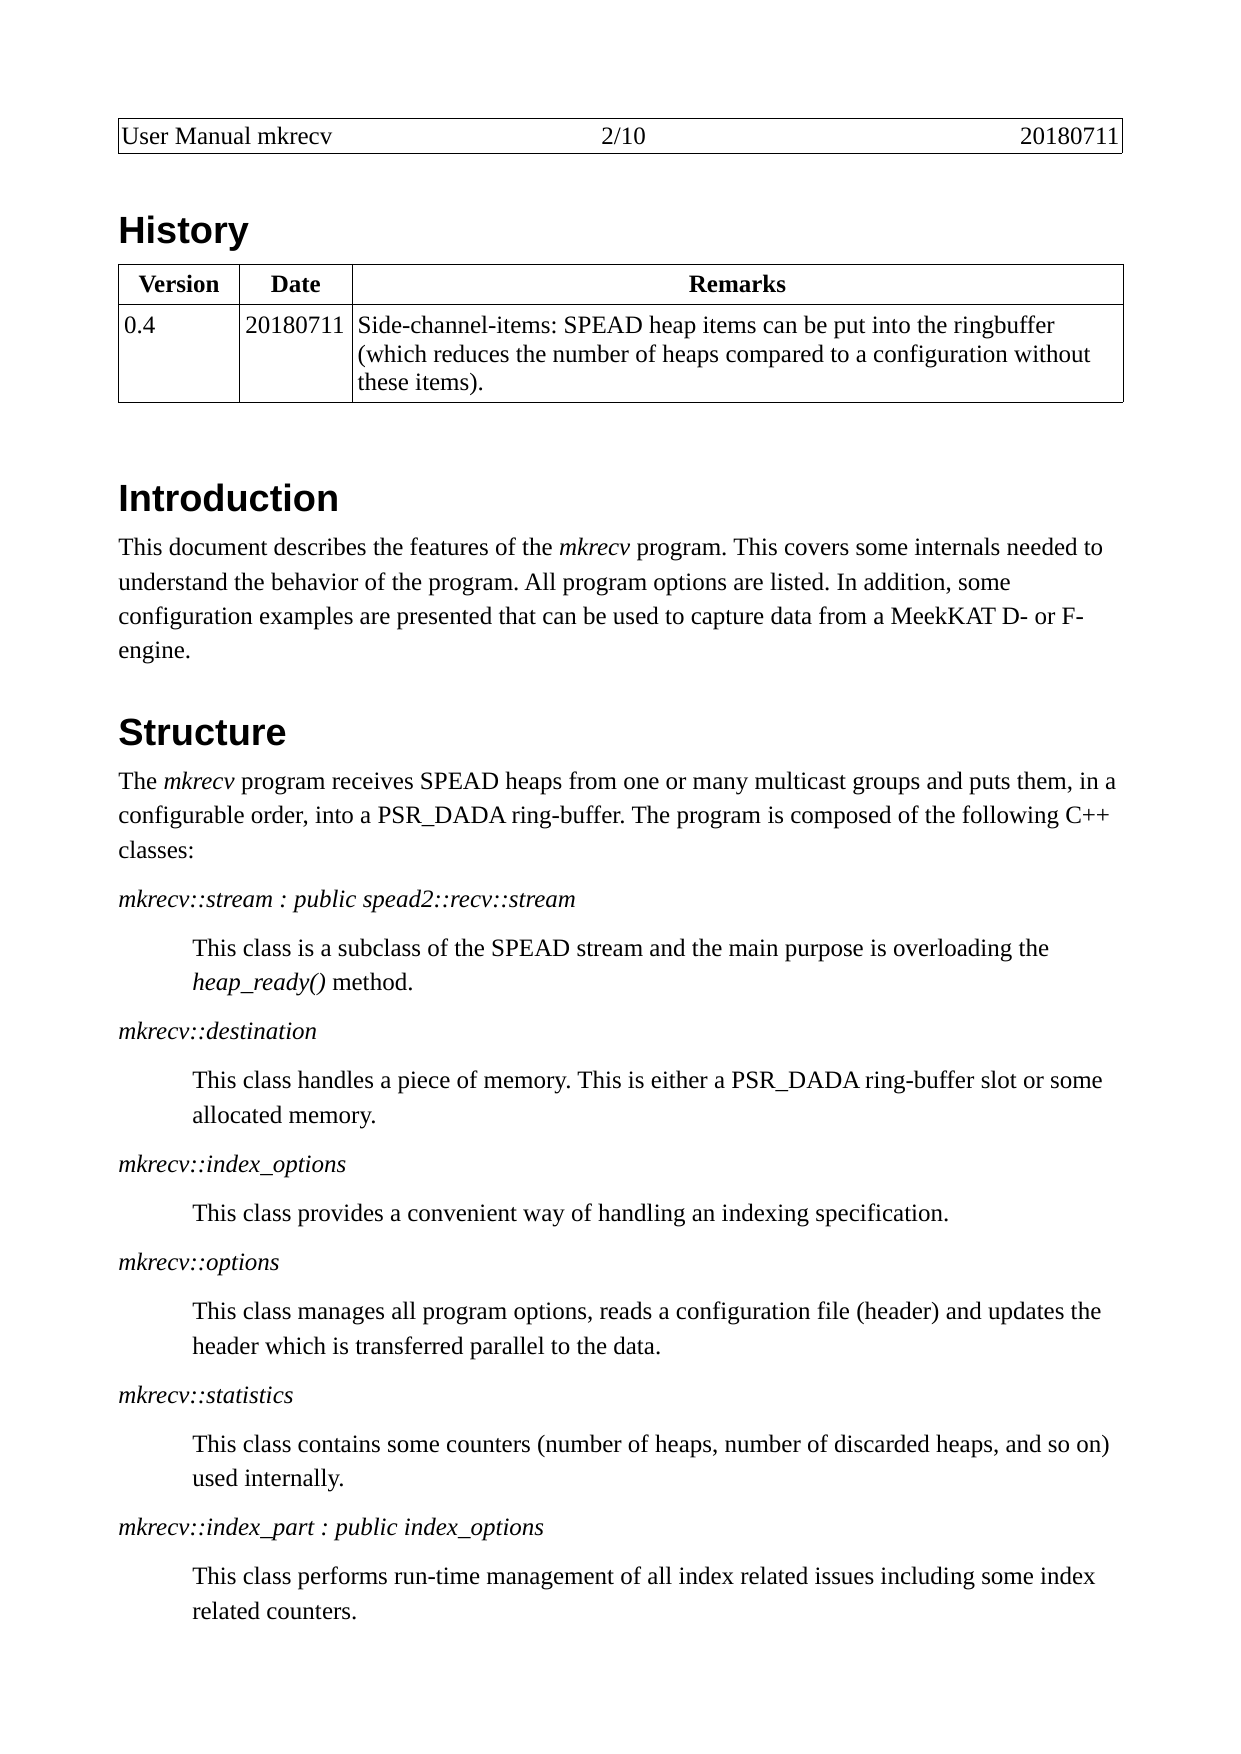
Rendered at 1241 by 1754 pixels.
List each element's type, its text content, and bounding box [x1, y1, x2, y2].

text This class is a subclass of the SPEAD stream and the main purpose is overloading the heap_ready() method. [192, 933, 1122, 996]
text mkrecv::statistics [118, 1380, 1122, 1408]
table_cell 20180711 [240, 305, 352, 402]
text This class manages all program options, reads a configuration file (header) and updates the header which is transferred parallel to the data. [192, 1296, 1122, 1359]
table_header Version [119, 265, 239, 304]
text This class contains some counters (number of heaps, number of discarded heaps, and so on) used internally. [192, 1429, 1122, 1492]
text mkrecv::destination [118, 1016, 1122, 1045]
text This class performs run-time management of all index related issues including some index related counters. [192, 1561, 1122, 1625]
text The mkrecv program receives SPEAD heaps from one or many multicast groups and puts them, in a configurable order, into a PSR_DADA ring-buffer. The program is composed of the following C++ classes: [118, 766, 1122, 863]
text This class handles a piece of memory. This is either a PSR_DADA ring-buffer slot or some allocated memory. [192, 1066, 1122, 1129]
text This class provides a convenient way of handling an indexing specification. [192, 1198, 1122, 1227]
subtitle Introduction [118, 476, 1122, 520]
text mkrecv::stream : public spead2::recv::stream [118, 884, 1122, 913]
subtitle Structure [118, 710, 1122, 753]
subtitle History [118, 208, 1122, 251]
text This document describes the features of the mkrecv program. This covers some internals needed to understand the behavior of the program. All program options are listed. In addition, some configuration examples are presented that can be used to capture data from a MeekKAT D- or F-engine. [118, 532, 1122, 664]
table_cell Side-channel-items: SPEAD heap items can be put into the ringbuffer (which reduces the number of heaps compared to a configuration without these items). [353, 305, 1123, 402]
text mkrecv::index_part : public index_options [118, 1512, 1122, 1541]
table_header Date [240, 265, 352, 304]
table_header Remarks [353, 265, 1123, 304]
text mkrecv::options [118, 1247, 1122, 1276]
table_cell 0.4 [119, 305, 239, 402]
text mkrecv::index_options [118, 1149, 1122, 1178]
